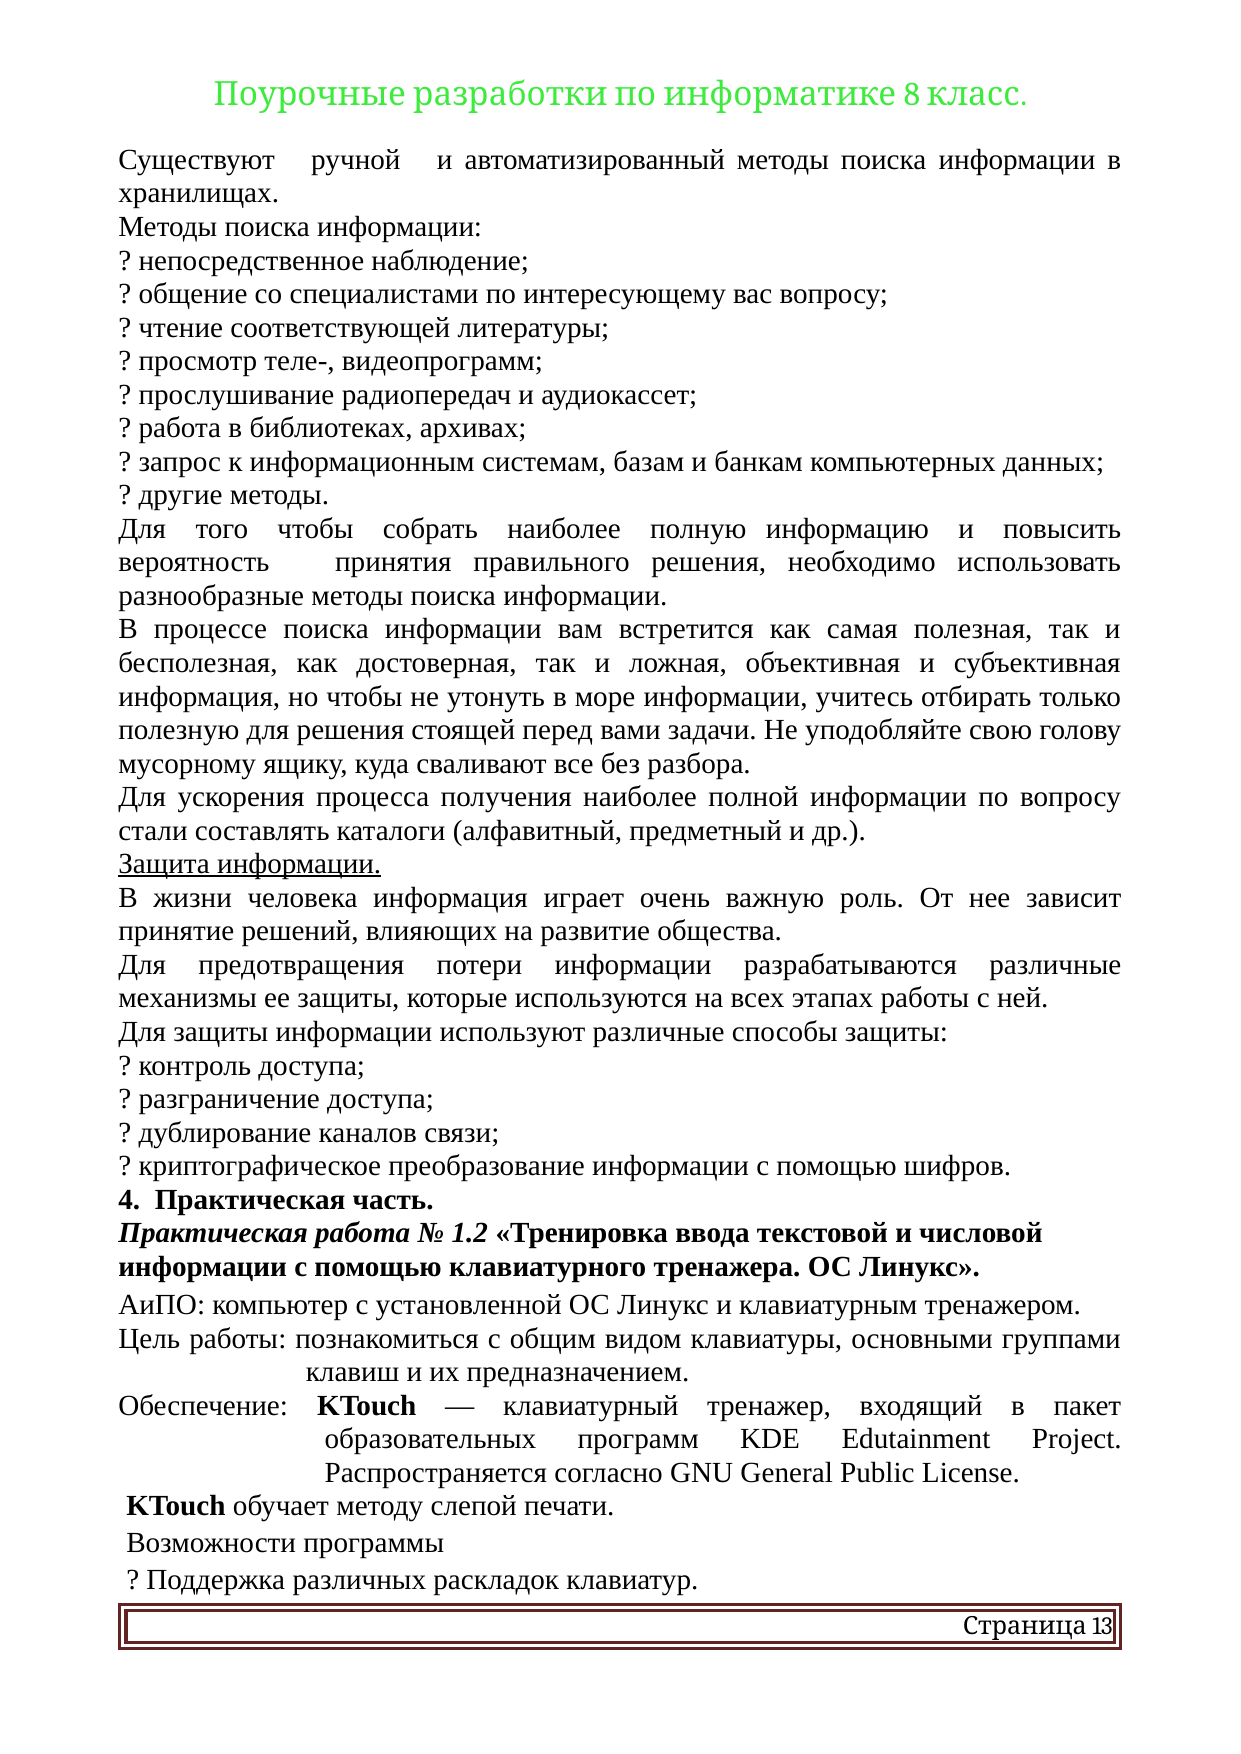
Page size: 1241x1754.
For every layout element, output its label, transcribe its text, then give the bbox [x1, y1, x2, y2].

text ? разграничение доступа; [118, 1081, 1122, 1115]
text ? другие методы. [118, 477, 1122, 511]
text Для того чтобы собрать наиболее полную информацию и повысить вероятность принятия правильного решения, необходимо использовать разнообразные методы поиска информации. [118, 511, 1122, 612]
text 4. Практическая часть. [118, 1182, 1122, 1215]
text ? прослушивание радиопередач и аудиокассет; [118, 377, 1122, 410]
text Существуют ручной и автоматизированный методы поиска информации в хранилищах. [118, 142, 1122, 209]
text Возможности программы [118, 1525, 1122, 1559]
text Обеспечение: KTouch — клавиатурный тренажер, входящий в пакет образовательных программ KDE Edutainment Project. Распространяется согласно GNU General Public License. [118, 1388, 1122, 1488]
text В процессе поиска информации вам встретится как самая полезная, так и бесполезная, как достоверная, так и ложная, объективная и субъективная информация, но чтобы не утонуть в море информации, учитесь отбирать только полезную для решения стоящей перед вами задачи. Не уподобляйте свою голову мусорному ящику, куда сваливают все без разбора. [118, 612, 1122, 779]
text Для защиты информации используют различные способы защиты: [118, 1014, 1122, 1048]
text АиПО: компьютер с установленной ОС Линукс и клавиатурным тренажером. [118, 1287, 1122, 1321]
text ? дублирование каналов связи; [118, 1115, 1122, 1148]
text Для ускорения процесса получения наиболее полной информации по вопросу стали составлять каталоги (алфавитный, предметный и др.). [118, 779, 1122, 846]
text ? Поддержка различных раскладок клавиатур. [118, 1562, 1122, 1595]
text ? непосредственное наблюдение; [118, 243, 1122, 276]
text Практическая работа № 1.2 «Тренировка ввода текстовой и числовой информации с помощью клавиатурного тренажера. ОС Линукс». [118, 1215, 1122, 1282]
text KTouch обучает методу слепой печати. [118, 1488, 1122, 1522]
text ? криптографическое преобразование информации с помощью шифров. [118, 1148, 1122, 1182]
text ? общение со специалистами по интересующему вас вопросу; [118, 276, 1122, 310]
text ? чтение соответствующей литературы; [118, 310, 1122, 343]
text Защита информации. [118, 846, 1122, 880]
text Методы поиска информации: [118, 209, 1122, 243]
text Цель работы: познакомиться с общим видом клавиатуры, основными группами клавиш и их предназначением. [118, 1321, 1122, 1388]
text В жизни человека информация играет очень важную роль. От нее зависит принятие решений, влияющих на развитие общества. [118, 880, 1122, 947]
text ? работа в библиотеках, архивах; [118, 410, 1122, 444]
text ? контроль доступа; [118, 1048, 1122, 1081]
text ? просмотр теле-, видеопрограмм; [118, 343, 1122, 377]
text Для предотвращения потери информации разрабатываются различные механизмы ее защиты, которые используются на всех этапах работы с ней. [118, 947, 1122, 1014]
text ? запрос к информационным системам, базам и банкам компьютерных данных; [118, 444, 1122, 477]
